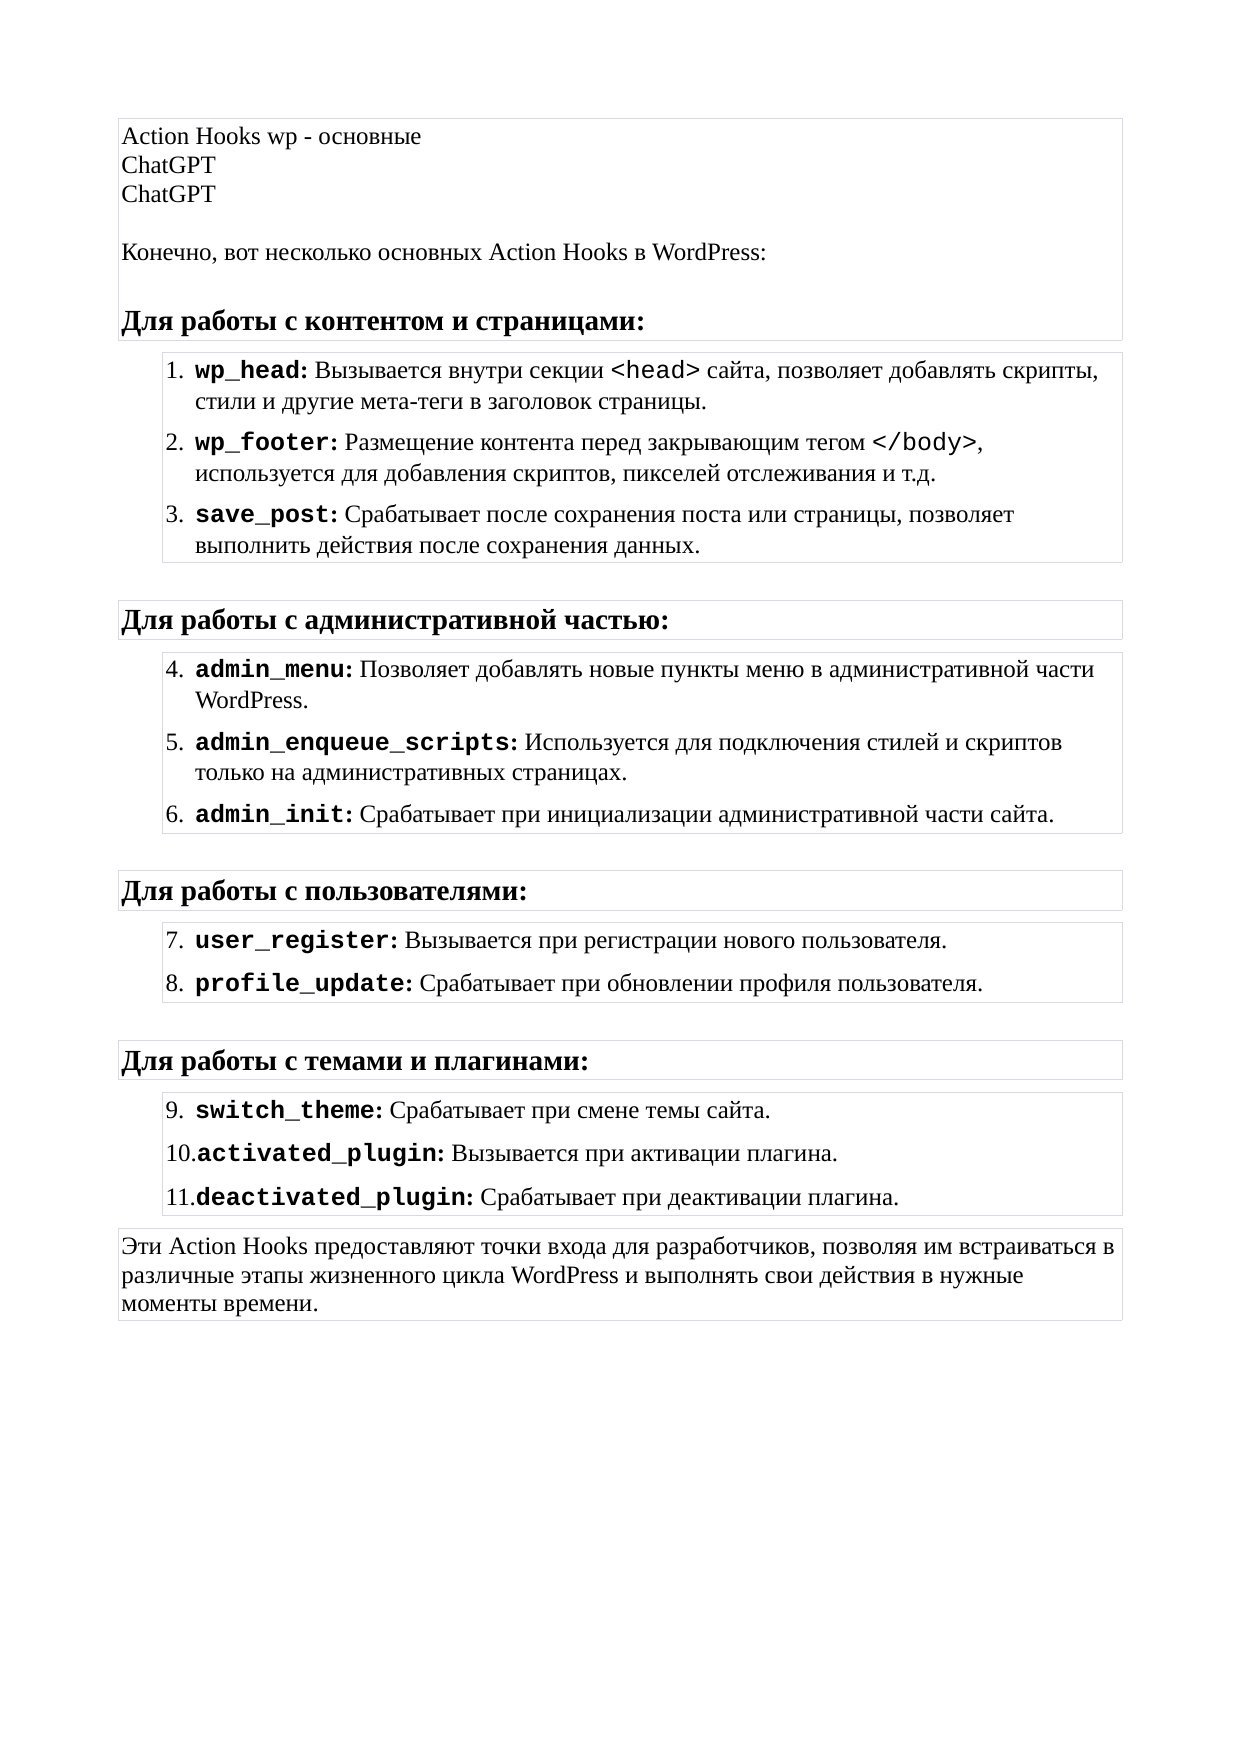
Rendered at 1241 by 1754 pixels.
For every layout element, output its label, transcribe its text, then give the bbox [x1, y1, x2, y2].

list switch_theme: Срабатывает при смене темы сайта. [163, 1093, 1122, 1126]
list profile_update: Срабатывает при обновлении профиля пользователя. [163, 966, 1122, 1002]
text Конечно, вот несколько основных Action Hooks в WordPress: [119, 234, 1122, 266]
subtitle Для работы с темами и плагинами: [119, 1041, 1122, 1079]
list user_register: Вызывается при регистрации нового пользователя. [163, 923, 1122, 956]
list admin_enqueue_scripts: Используется для подключения стилей и скриптов только на административных страницах. [163, 724, 1122, 786]
list admin_menu: Позволяет добавлять новые пункты меню в административной части WordPress. [163, 653, 1122, 714]
list save_post: Срабатывает после сохранения поста или страницы, позволяет выполнить действия после сохранения данных. [163, 496, 1122, 562]
list wp_footer: Размещение контента перед закрывающим тегом </body>, используется для добавления скриптов, пикселей отслеживания и т.д. [163, 424, 1122, 487]
list admin_init: Срабатывает при инициализации административной части сайта. [163, 796, 1122, 833]
subtitle Для работы с пользователями: [119, 871, 1122, 910]
text ChatGPT [119, 176, 1122, 207]
list activated_plugin: Вызывается при активации плагина. [163, 1135, 1122, 1169]
text Action Hooks wp - основные [119, 119, 1122, 147]
list deactivated_plugin: Срабатывает при деактивации плагина. [163, 1179, 1122, 1215]
list wp_head: Вызывается внутри секции <head> сайта, позволяет добавлять скрипты, стили и другие мета-теги в заголовок страницы. [163, 353, 1122, 415]
subtitle Для работы с административной частью: [119, 601, 1122, 639]
subtitle Для работы с контентом и страницами: [119, 300, 1122, 340]
text ChatGPT [119, 147, 1122, 176]
text Эти Action Hooks предоставляют точки входа для разработчиков, позволяя им встраиваться в различные этапы жизненного цикла WordPress и выполнять свои действия в нужные моменты времени. [119, 1229, 1122, 1320]
